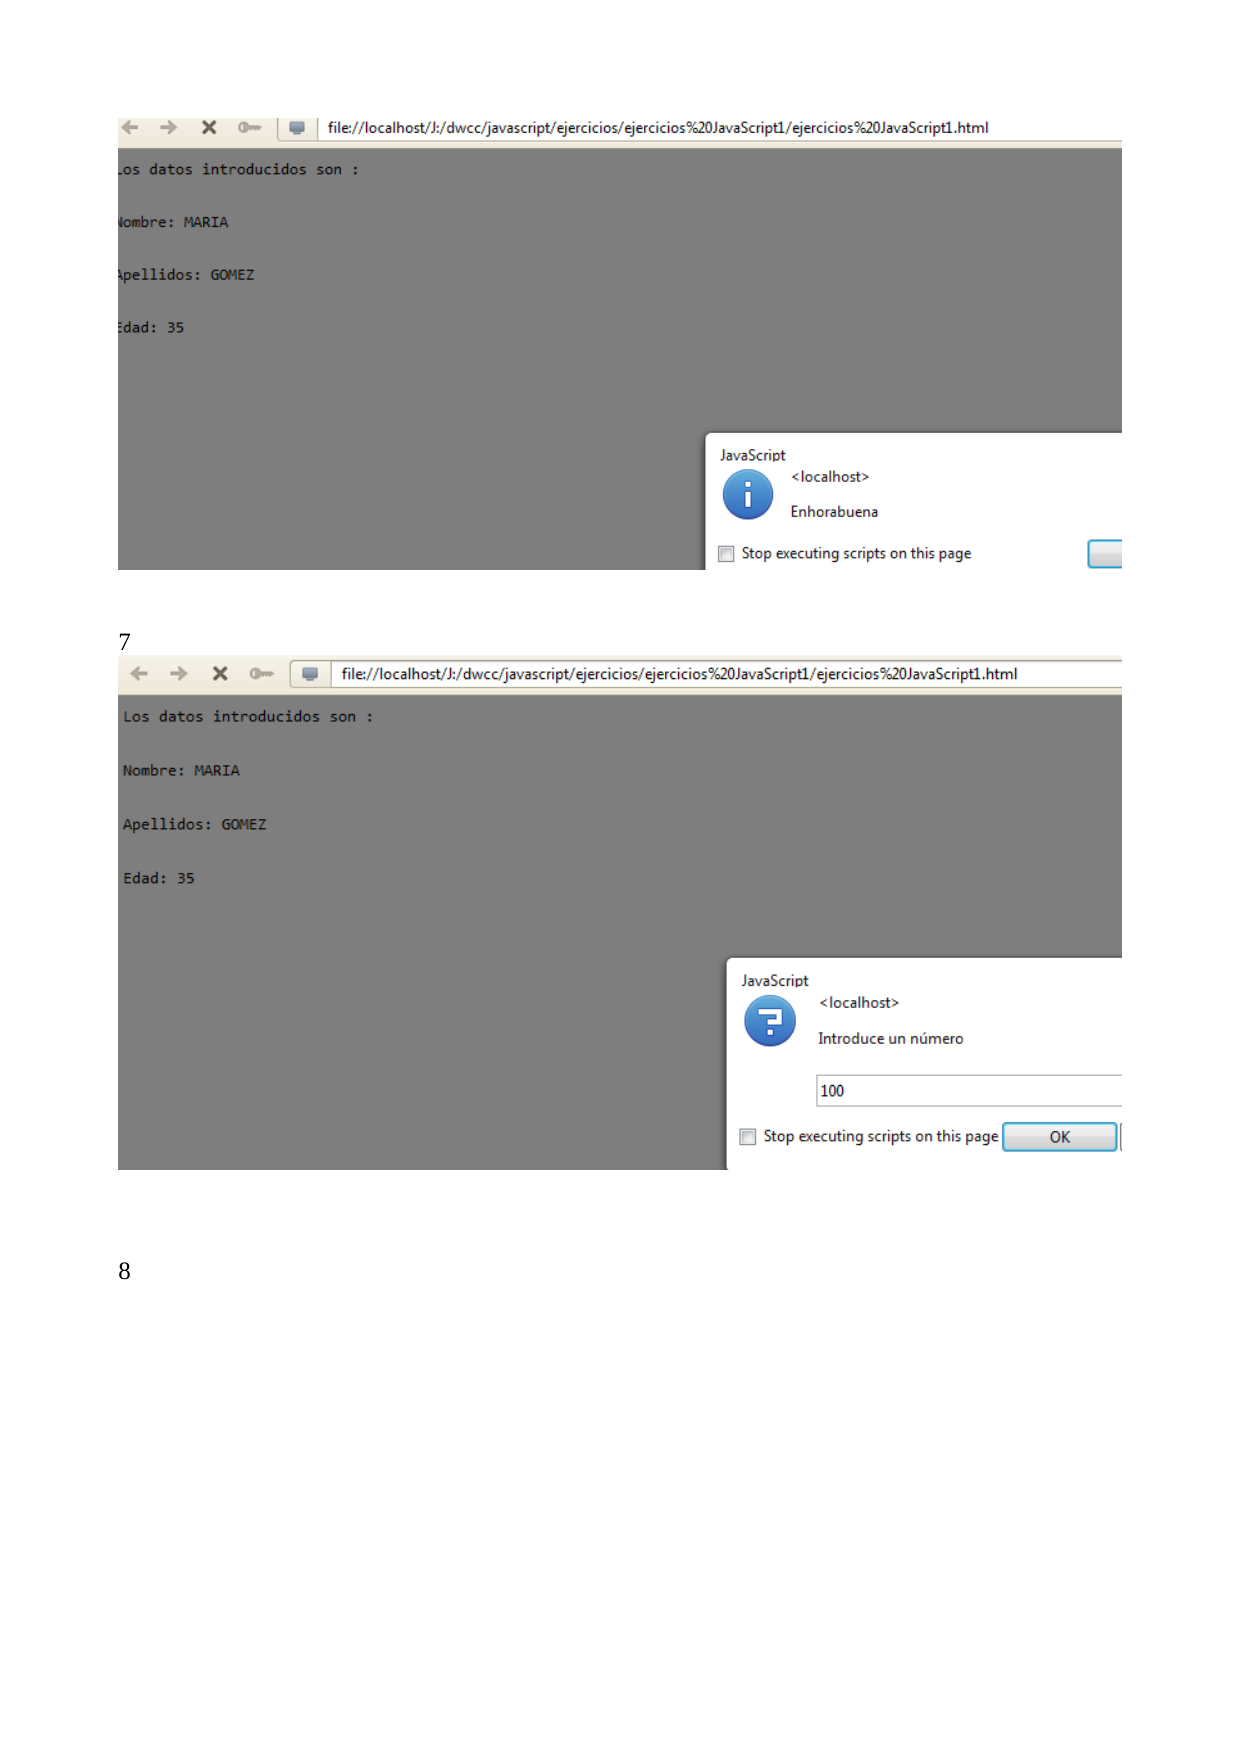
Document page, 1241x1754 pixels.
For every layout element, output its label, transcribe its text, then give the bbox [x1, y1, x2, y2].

text 7 [118, 627, 1122, 655]
text 8 [118, 1256, 1122, 1284]
